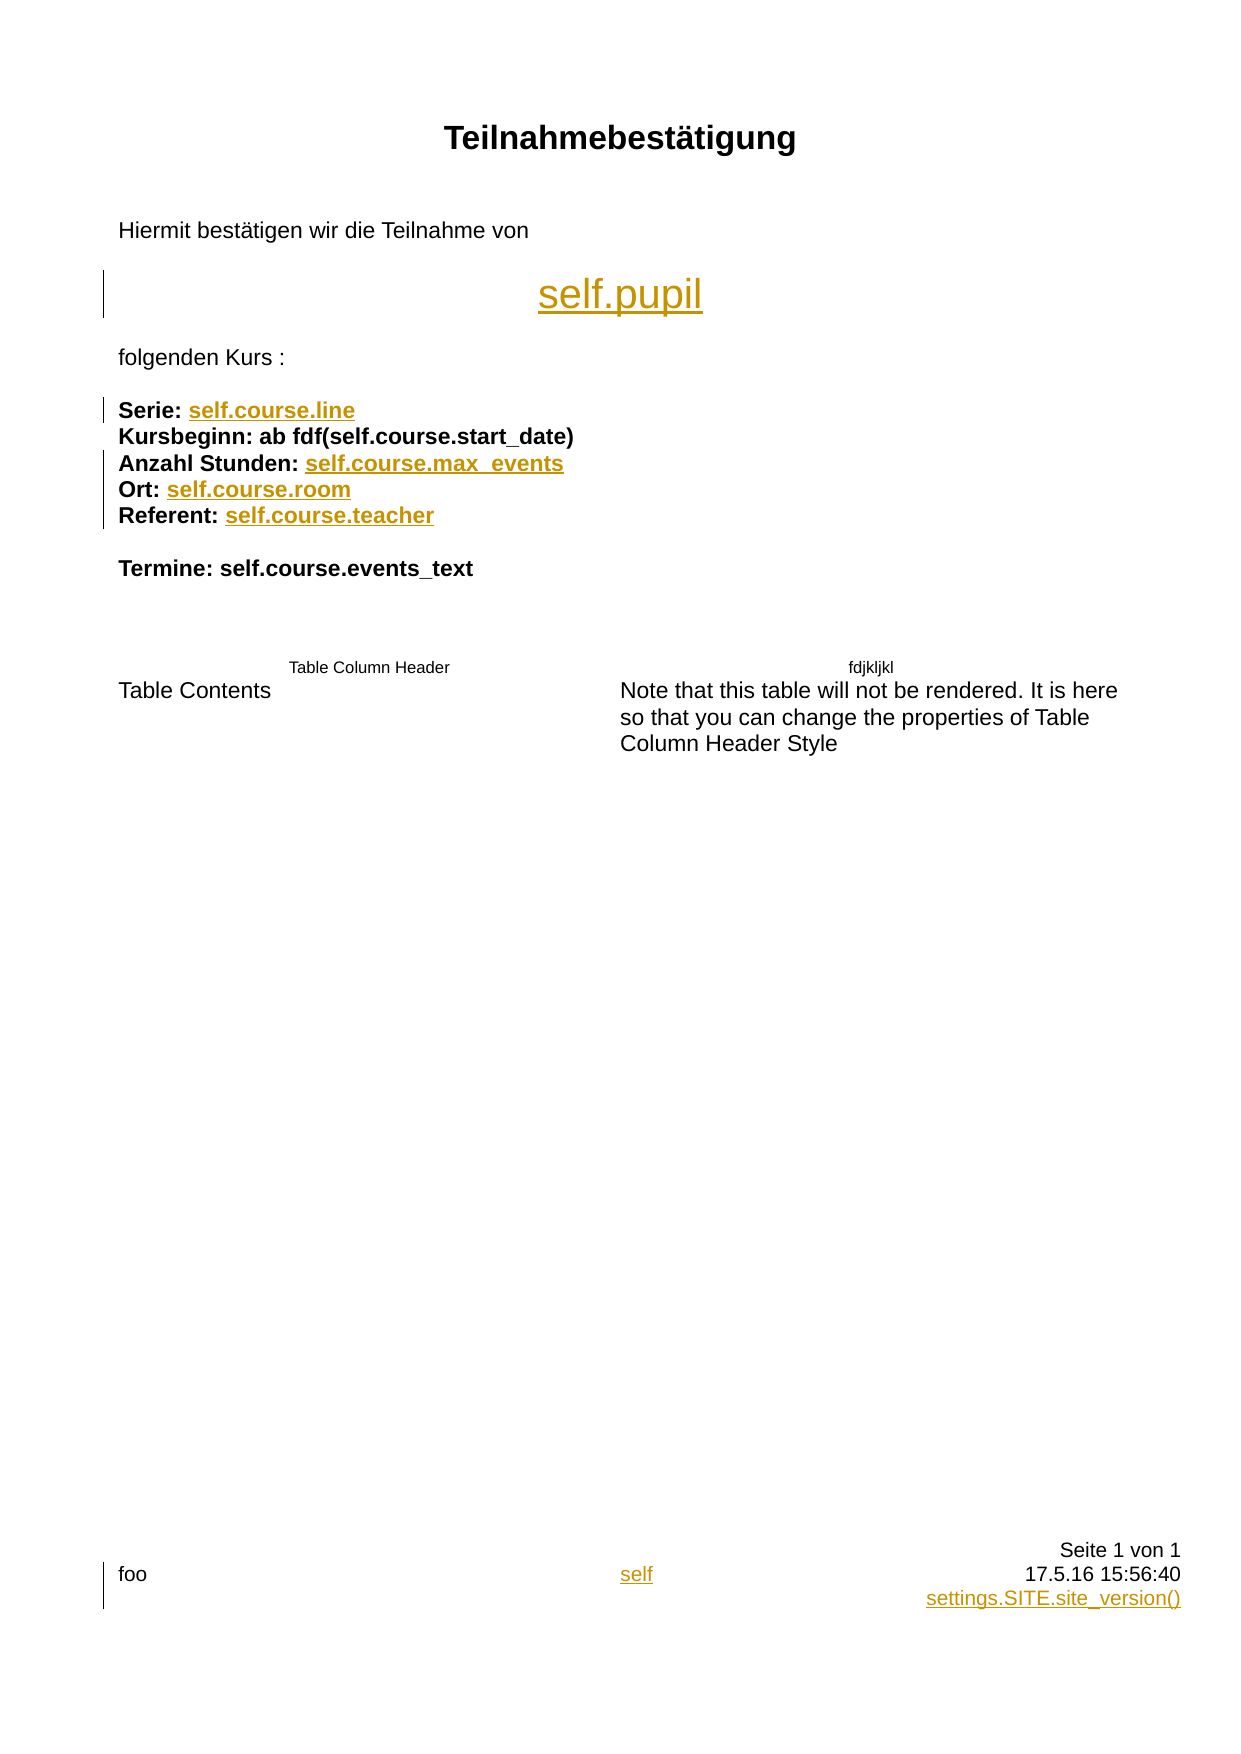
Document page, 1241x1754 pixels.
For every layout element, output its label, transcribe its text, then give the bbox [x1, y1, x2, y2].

text Termine: self.course.events_text [118, 555, 1122, 581]
table_header fdjkljkl [620, 658, 1122, 677]
table_cell Table Contents [118, 677, 620, 756]
text Ort: self.course.room [118, 476, 1122, 502]
text Anzahl Stunden: self.course.max_events [118, 449, 1122, 476]
text Referent: self.course.teacher [118, 502, 1122, 529]
text self.pupil [118, 270, 1122, 318]
text Serie: self.course.line [118, 397, 1122, 423]
text folgenden Kurs : [118, 344, 1122, 371]
text Kursbeginn: ab fdf(self.course.start_date) [118, 423, 1122, 449]
text Hiermit bestätigen wir die Teilnahme von [118, 217, 1122, 243]
table_cell Note that this table will not be rendered. It is here so that you can change the properties of Table Column Header Style [620, 677, 1122, 756]
subtitle Teilnahmebestätigung [118, 118, 1122, 157]
table_header Table Column Header [118, 658, 620, 677]
